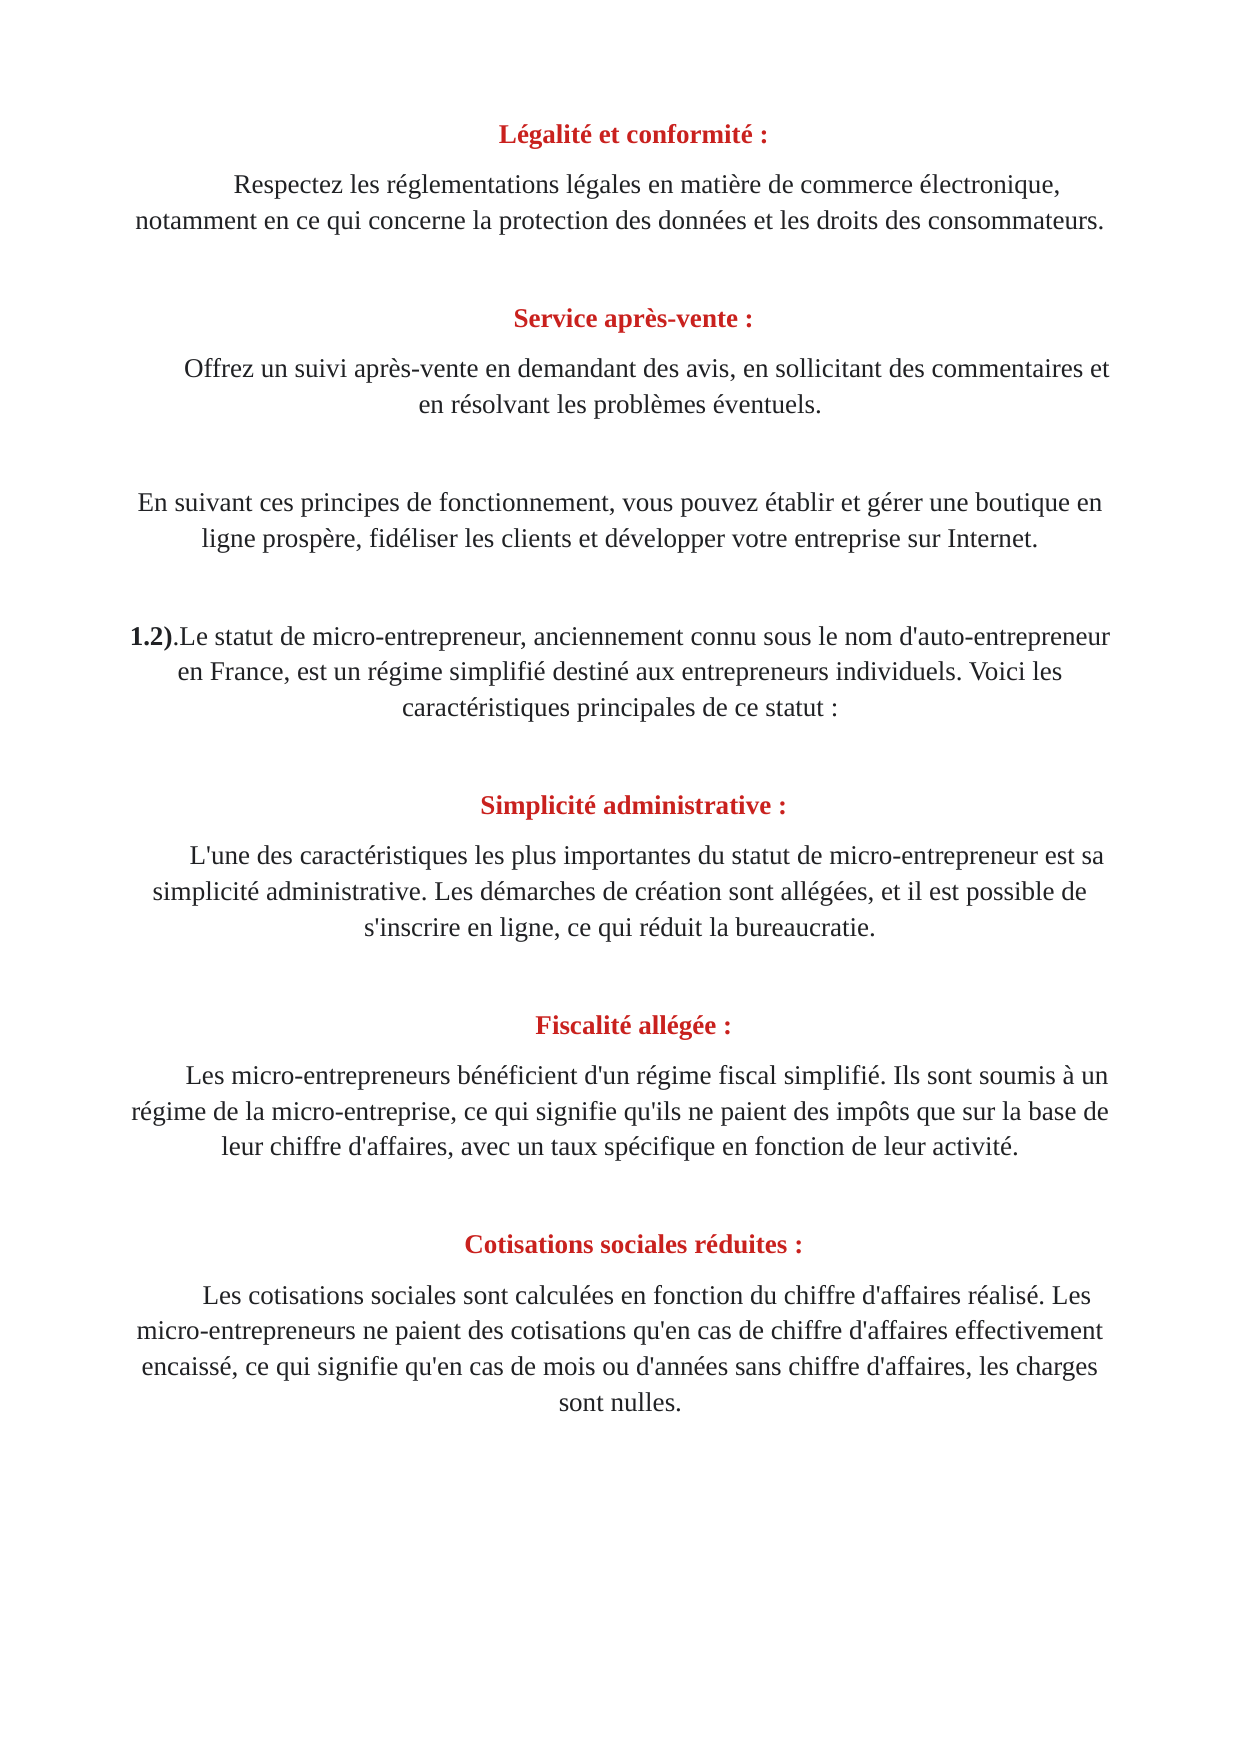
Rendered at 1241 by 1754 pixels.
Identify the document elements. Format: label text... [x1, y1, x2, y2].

text Légalité et conformité : [118, 118, 1122, 149]
text Service après-vente : [118, 302, 1122, 333]
text Cotisations sociales réduites : [118, 1228, 1122, 1259]
text Respectez les réglementations légales en matière de commerce électronique, notamment en ce qui concerne la protection des données et les droits des consommateurs. [118, 168, 1122, 235]
text Simplicité administrative : [118, 789, 1122, 820]
text Fiscalité allégée : [118, 1009, 1122, 1040]
text 1.2).Le statut de micro-entrepreneur, anciennement connu sous le nom d'auto-entrepreneur en France, est un régime simplifié destiné aux entrepreneurs individuels. Voici les caractéristiques principales de ce statut : [118, 620, 1122, 722]
text En suivant ces principes de fonctionnement, vous pouvez établir et gérer une boutique en ligne prospère, fidéliser les clients et développer votre entreprise sur Internet. [118, 486, 1122, 553]
text Offrez un suivi après-vente en demandant des avis, en sollicitant des commentaires et en résolvant les problèmes éventuels. [118, 352, 1122, 419]
text Les cotisations sociales sont calculées en fonction du chiffre d'affaires réalisé. Les micro-entrepreneurs ne paient des cotisations qu'en cas de chiffre d'affaires effectivement encaissé, ce qui signifie qu'en cas de mois ou d'années sans chiffre d'affaires, les charges sont nulles. [118, 1279, 1122, 1417]
text L'une des caractéristiques les plus importantes du statut de micro-entrepreneur est sa simplicité administrative. Les démarches de création sont allégées, et il est possible de s'inscrire en ligne, ce qui réduit la bureaucratie. [118, 839, 1122, 942]
text Les micro-entrepreneurs bénéficient d'un régime fiscal simplifié. Ils sont soumis à un régime de la micro-entreprise, ce qui signifie qu'ils ne paient des impôts que sur la base de leur chiffre d'affaires, avec un taux spécifique en fonction de leur activité. [118, 1059, 1122, 1162]
